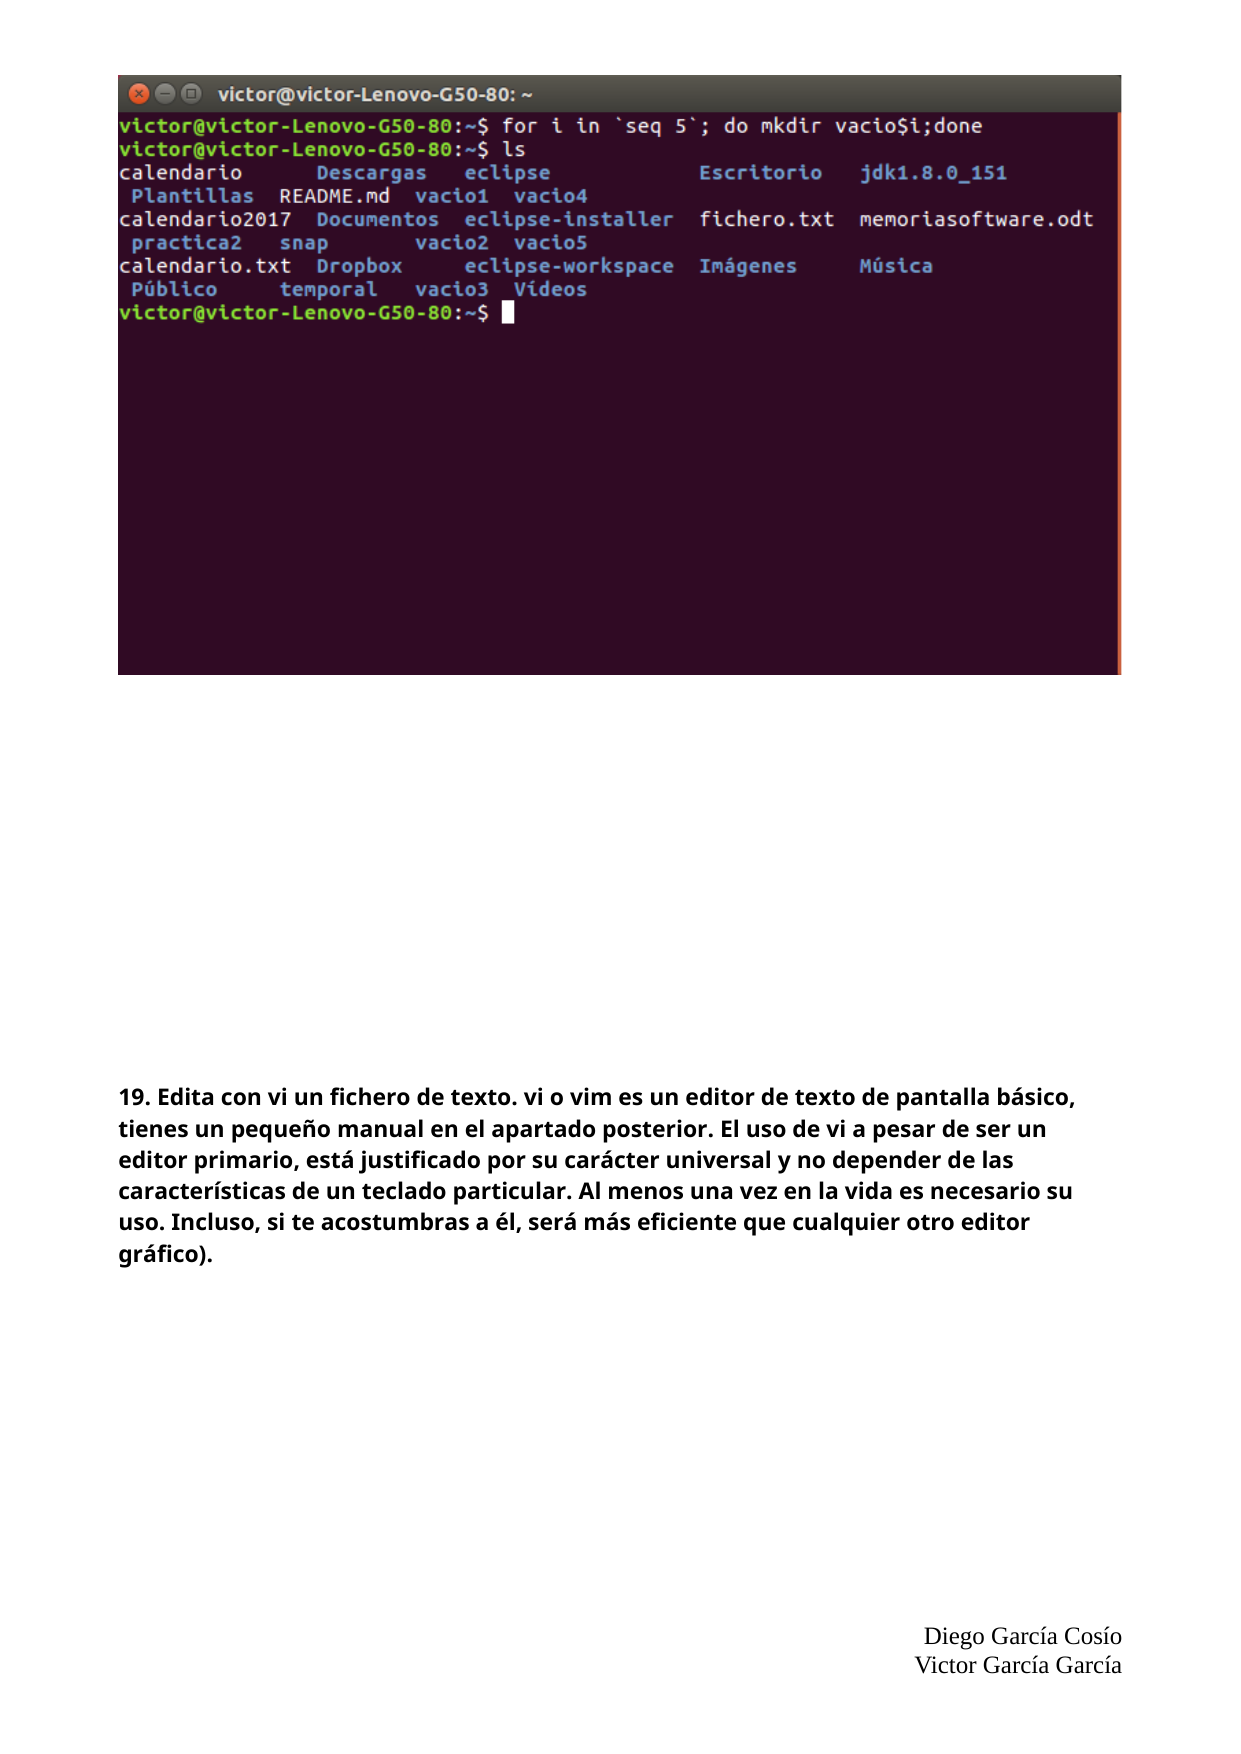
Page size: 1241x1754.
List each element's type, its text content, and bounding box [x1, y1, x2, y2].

text 19. Edita con vi un fichero de texto. vi o vim es un editor de texto de pantalla básico, tienes un pequeño manual en el apartado posterior. El uso de vi a pesar de ser un editor primario, está justificado por su carácter universal y no depender de las características de un teclado particular. Al menos una vez en la vida es necesario su uso. Incluso, si te acostumbras a él, será más eficiente que cualquier otro editor gráfico). [118, 1081, 1122, 1269]
